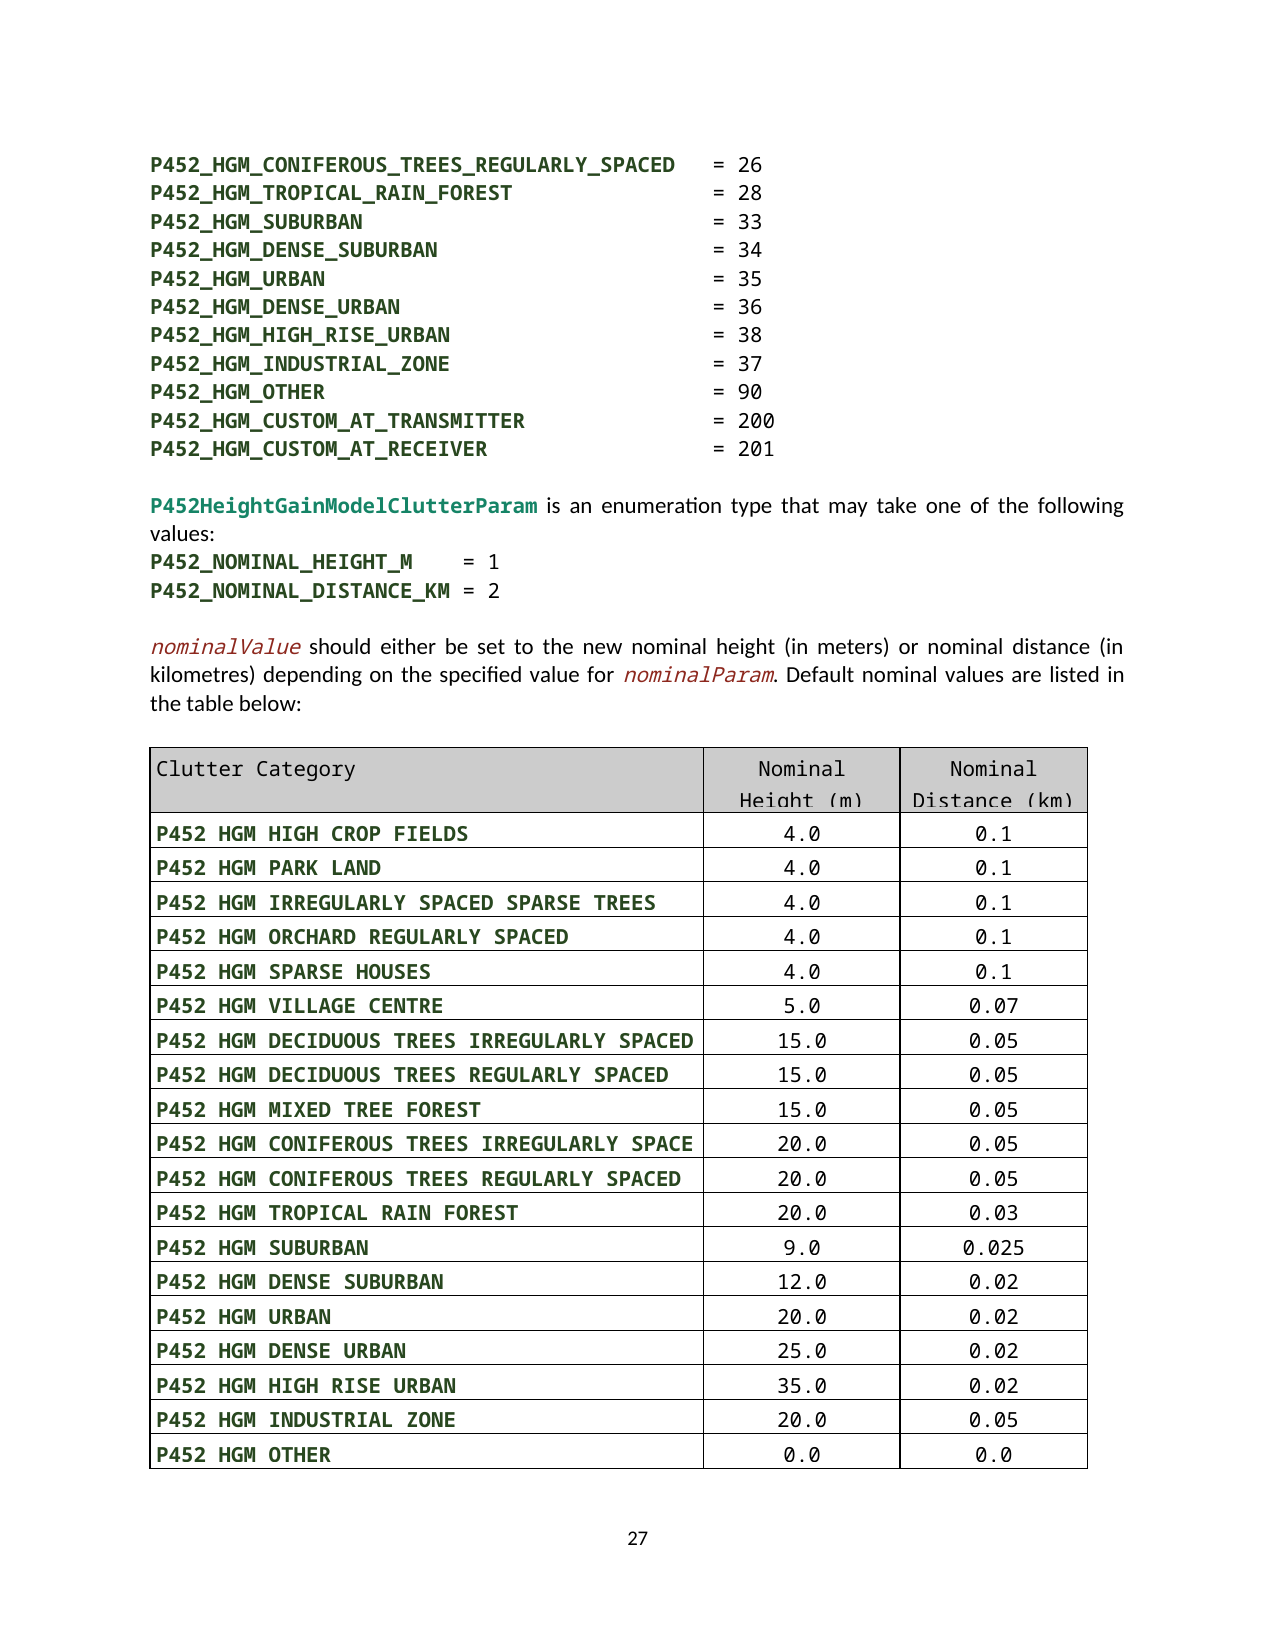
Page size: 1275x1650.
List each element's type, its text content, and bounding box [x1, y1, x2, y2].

table_cell 20.0 [704, 1158, 899, 1192]
table_cell P452_HGM_MIXED_TREE_FOREST [151, 1089, 703, 1123]
table_cell P452_HGM_VILLAGE_CENTRE [151, 986, 703, 1019]
table_cell 4.0 [704, 848, 899, 881]
text P452_HGM_INDUSTRIAL_ZONE = 37 [150, 349, 1125, 377]
table_header Nominal Height (m) [704, 748, 899, 812]
table_header Nominal Distance (km) [901, 748, 1087, 812]
table_cell P452_HGM_CONIFEROUS_TREES_REGULARLY_SPACED [151, 1158, 703, 1192]
table_cell P452_HGM_DENSE_SUBURBAN [151, 1262, 703, 1295]
table_cell P452_HGM_IRREGULARLY_SPACED_SPARSE_TREES [151, 882, 703, 916]
table_cell 0.07 [901, 986, 1087, 1019]
table_cell 25.0 [704, 1331, 899, 1364]
table_cell 4.0 [704, 882, 899, 916]
table_cell 5.0 [704, 986, 899, 1019]
table_cell P452_HGM_OTHER [151, 1434, 703, 1467]
table_cell 9.0 [704, 1227, 899, 1261]
table_cell P452_HGM_CONIFEROUS_TREES_IRREGULARLY_SPACED [151, 1124, 703, 1157]
text P452_HGM_DENSE_URBAN = 36 [150, 292, 1125, 321]
table_cell 0.1 [901, 951, 1087, 985]
text P452_HGM_CUSTOM_AT_TRANSMITTER = 200 [150, 406, 1125, 434]
table_cell 0.05 [901, 1089, 1087, 1123]
text P452_HGM_SUBURBAN = 33 [150, 207, 1125, 235]
table_cell 20.0 [704, 1124, 899, 1157]
table_cell 0.05 [901, 1158, 1087, 1192]
table_cell 15.0 [704, 1020, 899, 1054]
table_cell 20.0 [704, 1296, 899, 1329]
table_cell P452_HGM_DECIDUOUS_TREES_IRREGULARLY_SPACED [151, 1020, 703, 1054]
table_cell 0.05 [901, 1055, 1087, 1088]
table_cell P452_HGM_SUBURBAN [151, 1227, 703, 1261]
table_cell P452_HGM_DECIDUOUS_TREES_REGULARLY_SPACED [151, 1055, 703, 1088]
table_cell 0.1 [901, 848, 1087, 881]
table_cell 0.1 [901, 813, 1087, 847]
table_cell P452_HGM_PARK_LAND [151, 848, 703, 881]
text P452_NOMINAL_DISTANCE_KM = 2 [150, 576, 1125, 604]
table_cell P452_HGM_HIGH_CROP_FIELDS [151, 813, 703, 847]
table_cell P452_HGM_HIGH_RISE_URBAN [151, 1365, 703, 1398]
table_cell P452_HGM_INDUSTRIAL_ZONE [151, 1400, 703, 1433]
table_header Clutter Category [151, 748, 703, 812]
table_cell 0.0 [704, 1434, 899, 1467]
table_cell 4.0 [704, 917, 899, 950]
table_cell 0.0 [901, 1434, 1087, 1467]
table_cell 4.0 [704, 951, 899, 985]
table_cell 20.0 [704, 1400, 899, 1433]
table_cell 0.05 [901, 1020, 1087, 1054]
text P452_HGM_HIGH_RISE_URBAN = 38 [150, 321, 1125, 349]
table_cell P452_HGM_TROPICAL_RAIN_FOREST [151, 1193, 703, 1226]
text P452_HGM_OTHER = 90 [150, 377, 1125, 406]
text P452_HGM_TROPICAL_RAIN_FOREST = 28 [150, 178, 1125, 207]
table_cell 35.0 [704, 1365, 899, 1398]
table_cell 0.1 [901, 917, 1087, 950]
text P452_HGM_URBAN = 35 [150, 264, 1125, 292]
table_cell 0.05 [901, 1400, 1087, 1433]
text P452_HGM_DENSE_SUBURBAN = 34 [150, 235, 1125, 264]
table_cell 0.03 [901, 1193, 1087, 1226]
table_cell 20.0 [704, 1193, 899, 1226]
table_cell 0.025 [901, 1227, 1087, 1261]
table_cell P452_HGM_URBAN [151, 1296, 703, 1329]
table_cell P452_HGM_ORCHARD_REGULARLY_SPACED [151, 917, 703, 950]
text P452_HGM_CUSTOM_AT_RECEIVER = 201 [150, 434, 1125, 463]
table_cell P452_HGM_DENSE_URBAN [151, 1331, 703, 1364]
table_cell 0.02 [901, 1262, 1087, 1295]
text nominalValue should either be set to the new nominal height (in meters) or nominal distance (in kilometres) depending on the specified value for nominalParam. Default nominal values are listed in the table below: [150, 632, 1125, 717]
table_cell 0.02 [901, 1365, 1087, 1398]
table_cell P452_HGM_SPARSE_HOUSES [151, 951, 703, 985]
table_cell 4.0 [704, 813, 899, 847]
table_cell 15.0 [704, 1055, 899, 1088]
text P452_HGM_CONIFEROUS_TREES_REGULARLY_SPACED = 26 [150, 150, 1125, 178]
text P452_NOMINAL_HEIGHT_M = 1 [150, 547, 1125, 576]
table_cell 0.02 [901, 1296, 1087, 1329]
table_cell 15.0 [704, 1089, 899, 1123]
text P452HeightGainModelClutterParam is an enumeration type that may take one of the following values: [150, 491, 1125, 547]
table_cell 0.1 [901, 882, 1087, 916]
table_cell 0.02 [901, 1331, 1087, 1364]
table_cell 12.0 [704, 1262, 899, 1295]
table_cell 0.05 [901, 1124, 1087, 1157]
